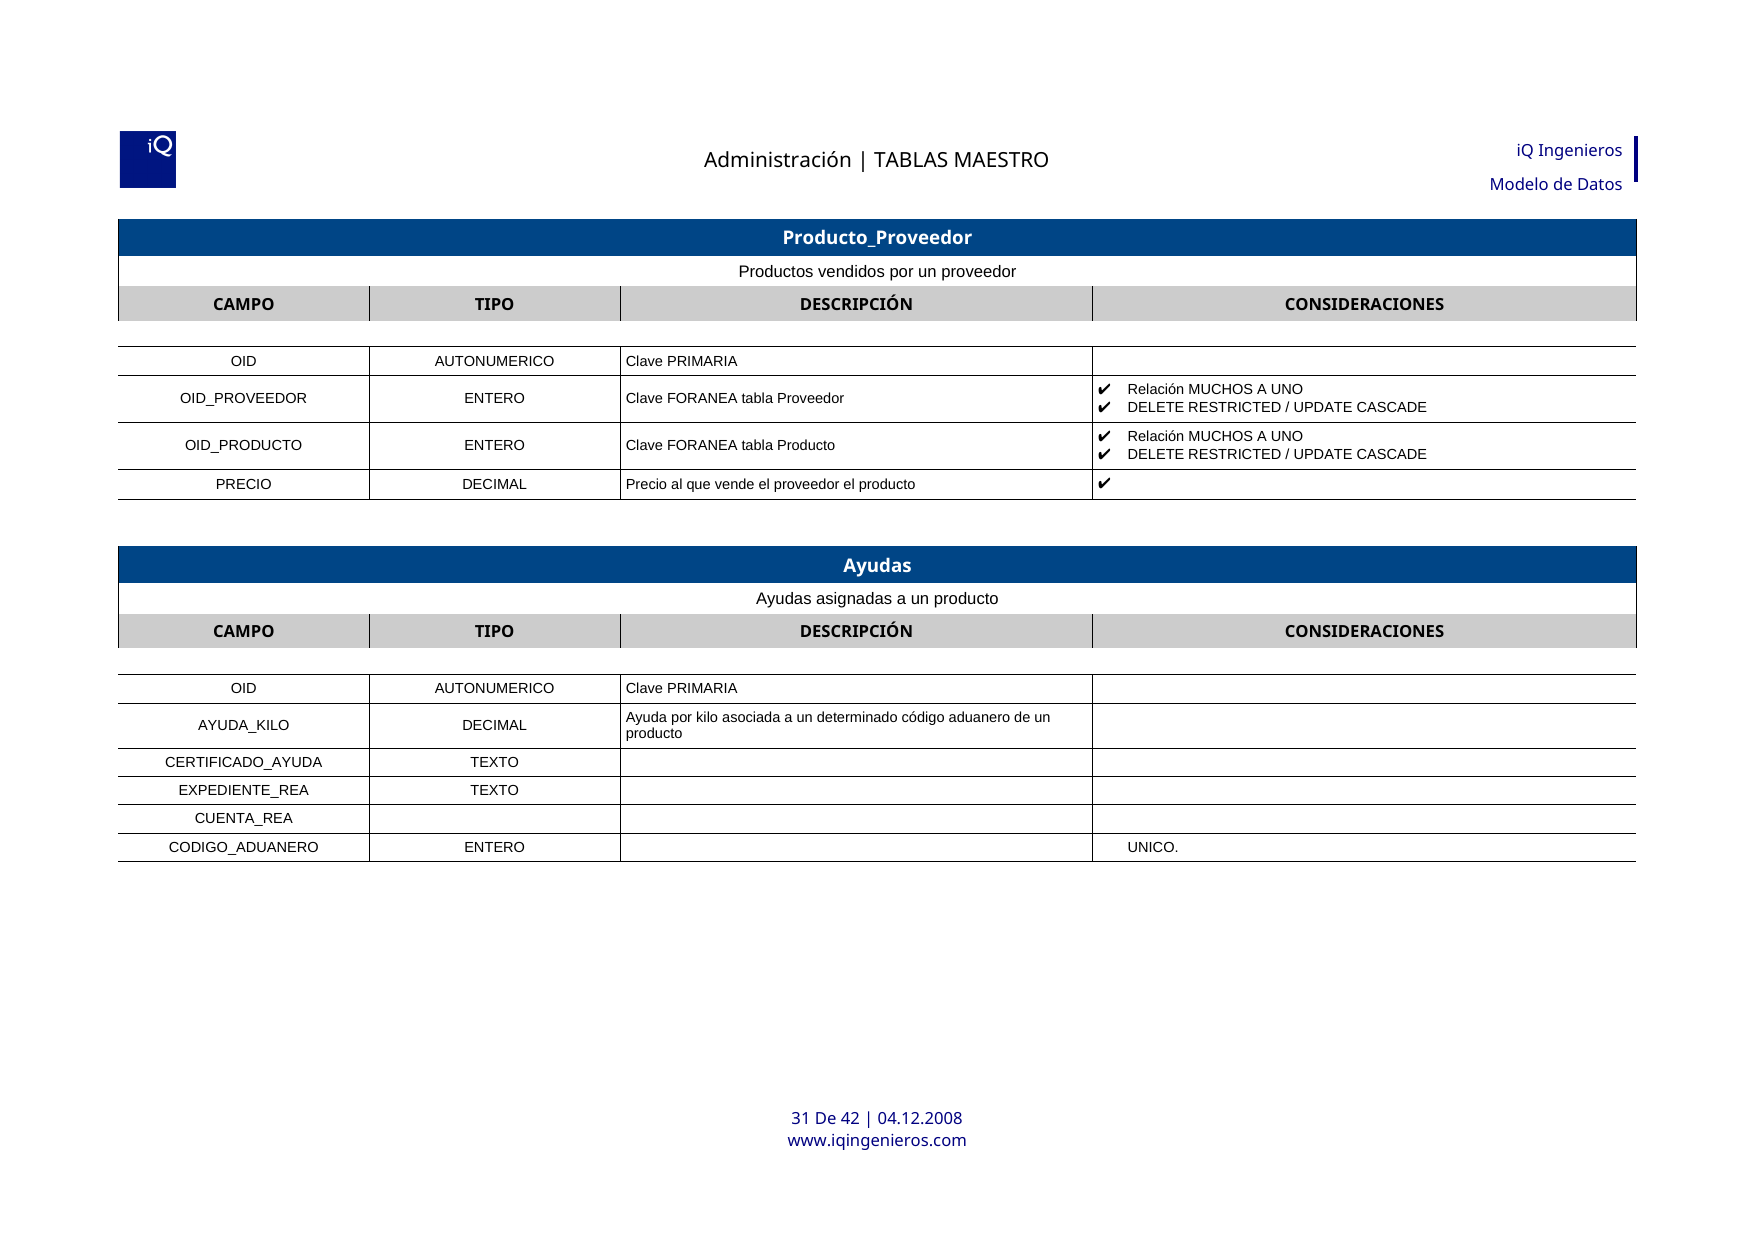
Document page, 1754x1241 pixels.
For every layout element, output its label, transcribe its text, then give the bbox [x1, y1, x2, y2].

table_cell [1093, 347, 1636, 375]
table_cell [621, 805, 1092, 832]
table_cell [1093, 470, 1636, 498]
table_cell CAMPO [119, 614, 369, 648]
table_cell [369, 321, 620, 346]
table_cell [369, 648, 620, 674]
table_cell CODIGO_ADUANERO [118, 834, 369, 861]
table_cell [620, 321, 1092, 346]
table_cell Clave PRIMARIA [621, 675, 1092, 702]
table_cell TEXTO [370, 749, 620, 776]
table_cell [1093, 777, 1636, 804]
table_header Producto_Proveedor [119, 219, 1636, 256]
table_cell Precio al que vende el proveedor el producto [621, 470, 1092, 498]
table_cell CAMPO [119, 286, 369, 321]
table_cell [621, 777, 1092, 804]
table_cell [621, 834, 1092, 861]
table_cell [1093, 704, 1636, 747]
table_cell TIPO [370, 286, 620, 321]
table_cell [118, 321, 369, 346]
table_cell Clave PRIMARIA [621, 347, 1092, 375]
table_cell CERTIFICADO_AYUDA [118, 749, 369, 776]
table_cell CUENTA_REA [118, 805, 369, 832]
table_cell [118, 648, 369, 674]
table_cell [1093, 749, 1636, 776]
table_cell DESCRIPCIÓN [621, 614, 1092, 648]
table_cell TIPO [370, 614, 620, 648]
table_cell ENTERO [370, 376, 620, 422]
table_cell CONSIDERACIONES [1093, 286, 1636, 321]
table_cell DESCRIPCIÓN [621, 286, 1092, 321]
table_cell TEXTO [370, 777, 620, 804]
table_cell Clave FORANEA tabla Proveedor [621, 376, 1092, 422]
table_cell [621, 749, 1092, 776]
table_cell Clave FORANEA tabla Producto [621, 423, 1092, 469]
table_cell AUTONUMERICO [370, 347, 620, 375]
table_cell PRECIO [118, 470, 369, 498]
picture [119, 131, 176, 188]
table_cell [1092, 648, 1636, 674]
table_cell Relación MUCHOS A UNO DELETE RESTRICTED / UPDATE CASCADE [1093, 423, 1636, 469]
table_cell [1092, 321, 1636, 346]
table_cell OID [118, 347, 369, 375]
table_cell Relación MUCHOS A UNO DELETE RESTRICTED / UPDATE CASCADE [1093, 376, 1636, 422]
table_cell DECIMAL [370, 704, 620, 747]
table_cell EXPEDIENTE_REA [118, 777, 369, 804]
table_cell ENTERO [370, 834, 620, 861]
table_cell DECIMAL [370, 470, 620, 498]
table_cell [620, 648, 1092, 674]
table_cell Ayuda por kilo asociada a un determinado código aduanero de un producto [621, 704, 1092, 747]
table_cell [1093, 805, 1636, 832]
table_cell [370, 805, 620, 832]
table_cell CONSIDERACIONES [1093, 614, 1636, 648]
table_cell UNICO. [1093, 834, 1636, 861]
table_cell OID_PRODUCTO [118, 423, 369, 469]
table_header Ayudas [119, 546, 1636, 583]
table_cell OID_PROVEEDOR [118, 376, 369, 422]
table_cell ENTERO [370, 423, 620, 469]
table_cell AUTONUMERICO [370, 675, 620, 702]
table_cell Productos vendidos por un proveedor [119, 256, 1636, 286]
table_cell [1093, 675, 1636, 702]
table_cell AYUDA_KILO [118, 704, 369, 747]
table_cell Ayudas asignadas a un producto [119, 584, 1636, 614]
table_cell OID [118, 675, 369, 702]
